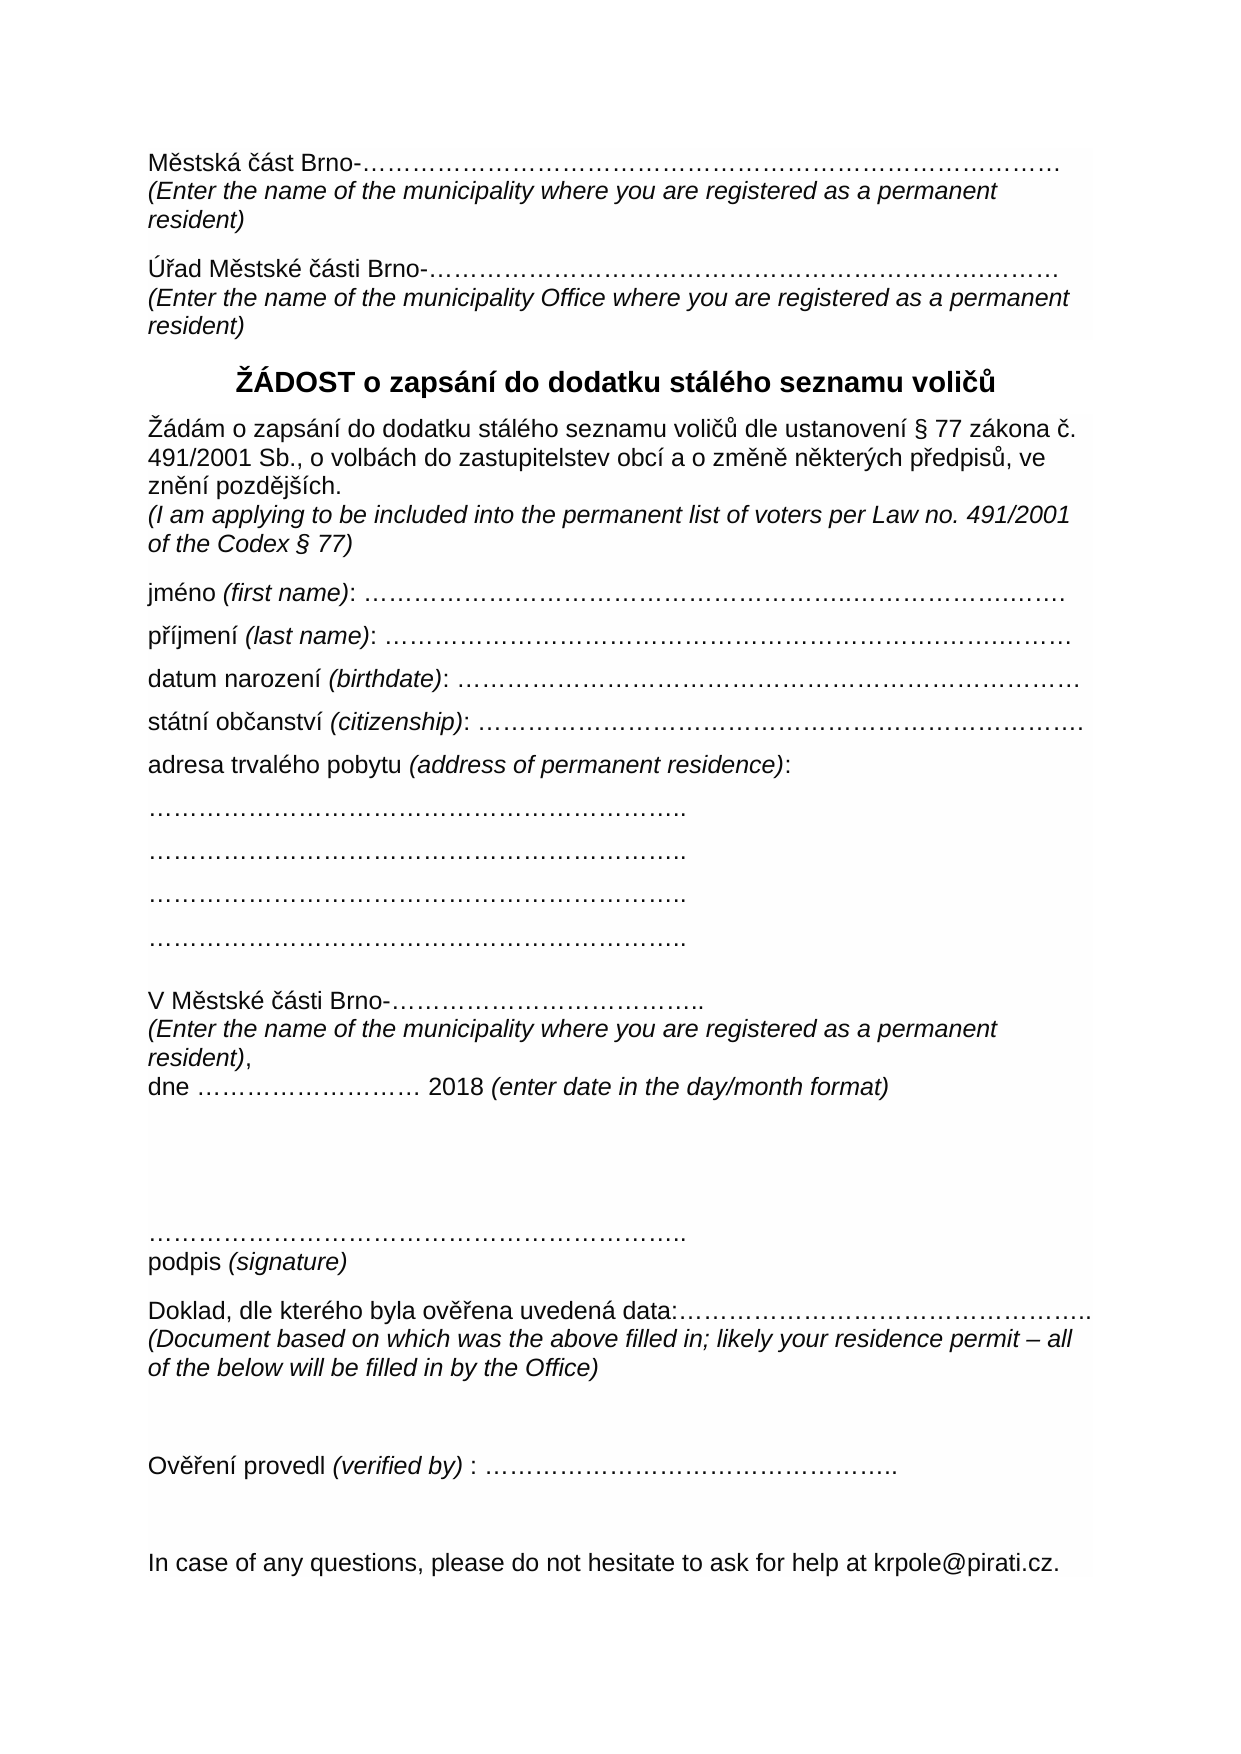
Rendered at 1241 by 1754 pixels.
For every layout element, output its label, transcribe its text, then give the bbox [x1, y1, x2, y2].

text Úřad Městské části Brno-………………………………………………………….……… (Enter the name of the municipality Office where you are registered as a permanent resident) [148, 254, 1093, 340]
subtitle ŽÁDOST o zapsání do dodatku stálého seznamu voličů [148, 365, 1093, 399]
text Ověření provedl (verified by) : ………………………………………….. [148, 1451, 1093, 1479]
text ……………………………………………………….. podpis (signature) [148, 1218, 1093, 1276]
text Městská část Brno-………………………………………………………………………… (Enter the name of the municipality where you are registered as a permanent resident) [148, 148, 1093, 234]
text V Městské části Brno-……………………………….. (Enter the name of the municipality where you are registered as a permanent resident), dne ……………………… 2018 (enter date in the day/month format) [148, 986, 1093, 1101]
text Doklad, dle kterého byla ověřena uvedená data:………………………………………….. (Document based on which was the above filled in; likely your residence permit – all of the below will be filled in by the Office) [148, 1296, 1093, 1382]
text Žádám o zapsání do dodatku stálého seznamu voličů dle ustanovení § 77 zákona č. 491/2001 Sb., o volbách do zastupitelstev obcí a o změně některých předpisů, ve znění pozdějších. (I am applying to be included into the permanent list of voters per Law no. 491/2001 of the Codex § 77) [148, 414, 1093, 557]
text jméno (first name): …………………………………………………..……………….……. příjmení (last name): ………………………………………………………….…….……… datum narození (birthdate): ………………………………………………………………… státní občanství (citizenship): ………………………………………………………………. adresa trvalého pobytu (address of permanent residence): ……………………………………………………….. ……………………………………………………….. ……………………………………………………….. ……………………………………………………….. [148, 577, 1093, 951]
text In case of any questions, please do not hesitate to ask for help at krpole@pirati.cz. [148, 1548, 1093, 1577]
